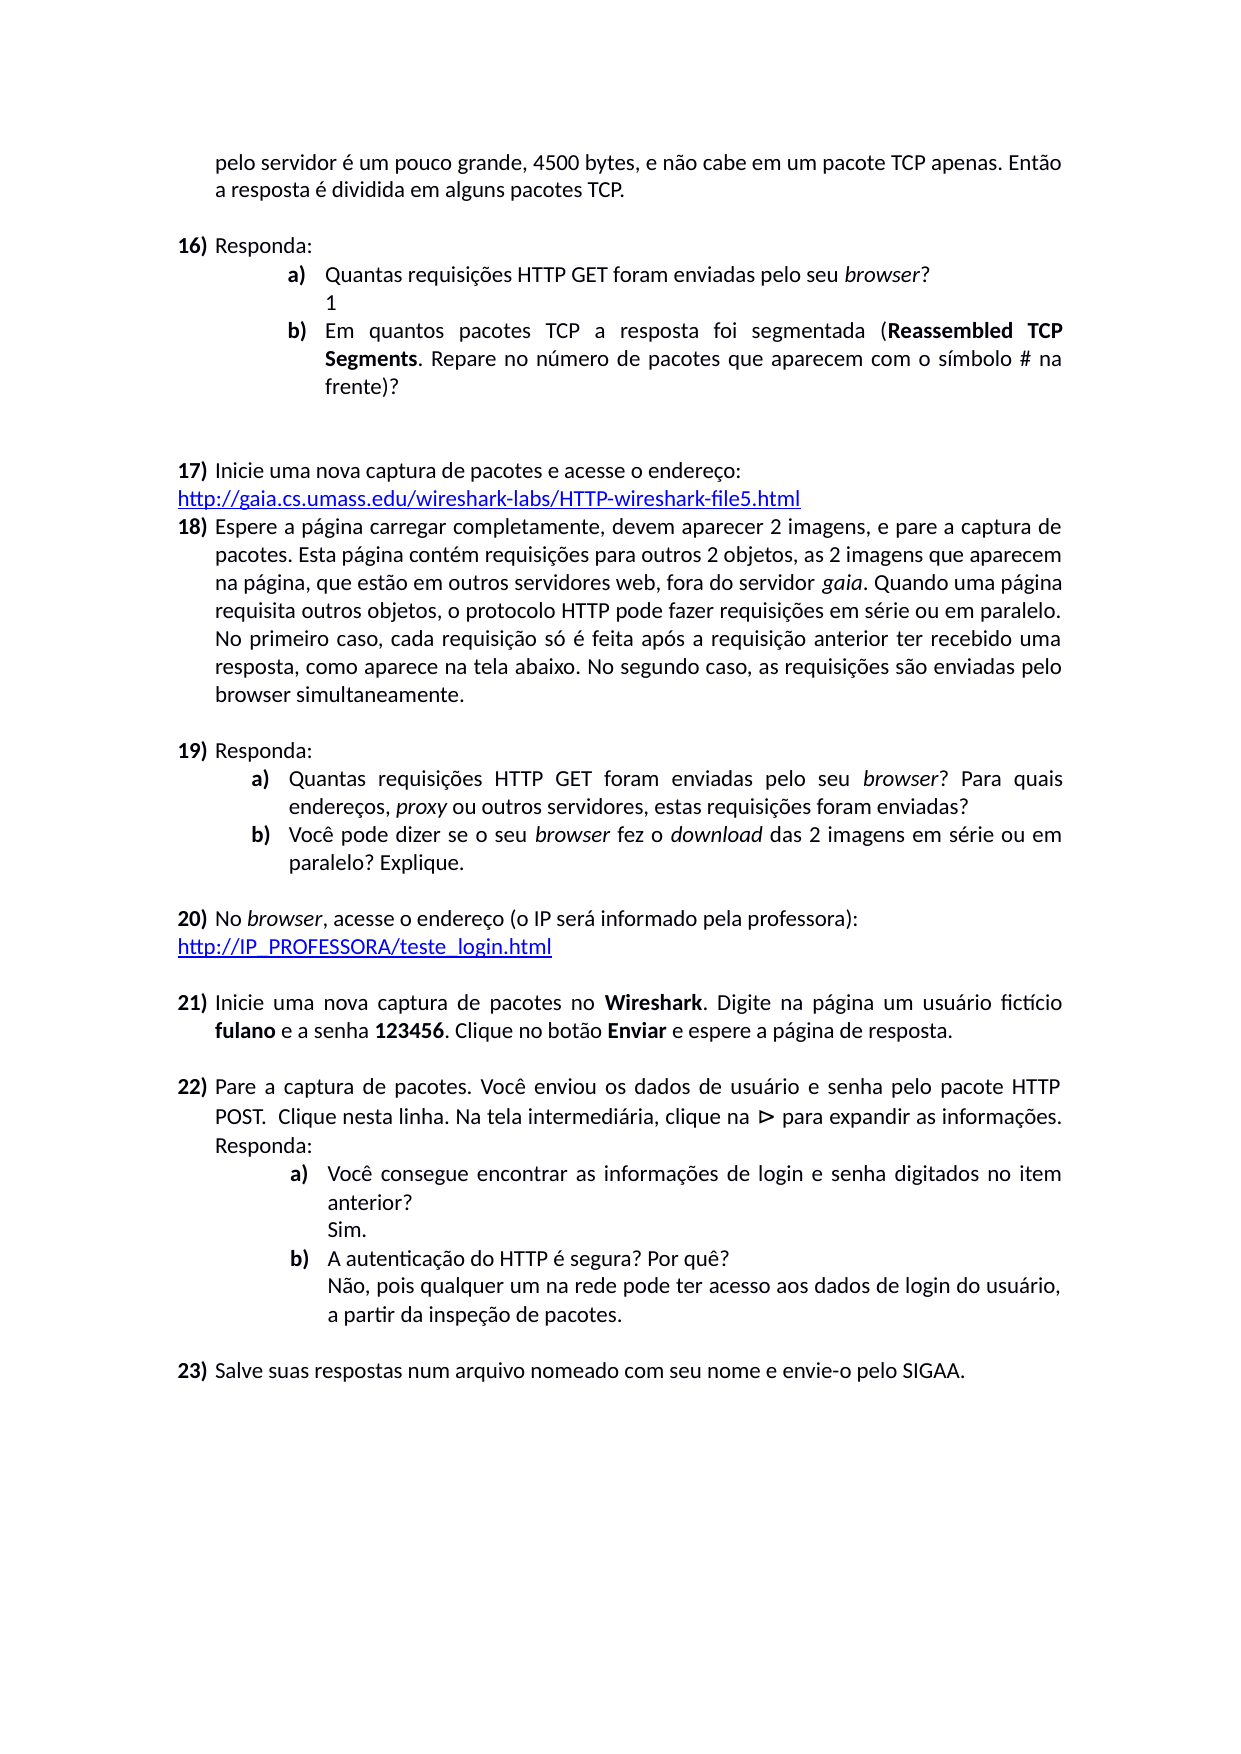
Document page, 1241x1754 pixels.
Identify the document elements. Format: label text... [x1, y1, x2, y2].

list Você consegue encontrar as informações de login e senha digitados no item anterior? [290, 1159, 1063, 1216]
list Espere a página carregar completamente, devem aparecer 2 imagens, e pare a captura de pacotes. Esta página contém requisições para outros 2 objetos, as 2 imagens que aparecem na página, que estão em outros servidores web, fora do servidor gaia. Quando uma página requisita outros objetos, o protocolo HTTP pode fazer requisições em série ou em paralelo. No primeiro caso, cada requisição só é feita após a requisição anterior ter recebido uma resposta, como aparece na tela abaixo. No segundo caso, as requisições são enviadas pelo browser simultaneamente. [177, 512, 1063, 708]
list Em quantos pacotes TCP a resposta foi segmentada (Reassembled TCP Segments. Repare no número de pacotes que aparecem com o símbolo # na frente)? [287, 316, 1063, 400]
text http://gaia.cs.umass.edu/wireshark-labs/HTTP-wireshark-file5.html [177, 484, 1063, 512]
list Quantas requisições HTTP GET foram enviadas pelo seu browser? [287, 260, 1063, 288]
list Pare a captura de pacotes. Você enviou os dados de usuário e senha pelo pacote HTTP POST. Clique nesta linha. Na tela intermediária, clique na ⊳ para expandir as informações. Responda: [177, 1072, 1063, 1159]
list A autenticação do HTTP é segura? Por quê? [290, 1244, 1063, 1272]
list Inicie uma nova captura de pacotes e acesse o endereço: [177, 456, 1063, 484]
list Salve suas respostas num arquivo nomeado com seu nome e envie-o pelo SIGAA. [177, 1356, 1063, 1384]
list Responda: [177, 736, 1063, 764]
list Não, pois qualquer um na rede pode ter acesso aos dados de login do usuário, a partir da inspeção de pacotes. [290, 1272, 1063, 1328]
list No browser, acesse o endereço (o IP será informado pela professora): [177, 904, 1063, 932]
list Quantas requisições HTTP GET foram enviadas pelo seu browser? Para quais endereços, proxy ou outros servidores, estas requisições foram enviadas? [251, 764, 1063, 820]
list Sim. [290, 1216, 1063, 1244]
list Você pode dizer se o seu browser fez o download das 2 imagens em série ou em paralelo? Explique. [251, 820, 1063, 876]
list 1 [287, 288, 1063, 316]
text http://IP_PROFESSORA/teste_login.html [177, 932, 1063, 960]
list Inicie uma nova captura de pacotes no Wireshark. Digite na página um usuário fictício fulano e a senha 123456. Clique no botão Enviar e espere a página de resposta. [177, 988, 1063, 1044]
list pelo servidor é um pouco grande, 4500 bytes, e não cabe em um pacote TCP apenas. Então a resposta é dividida em alguns pacotes TCP. [177, 148, 1063, 204]
list Responda: [177, 232, 1063, 260]
